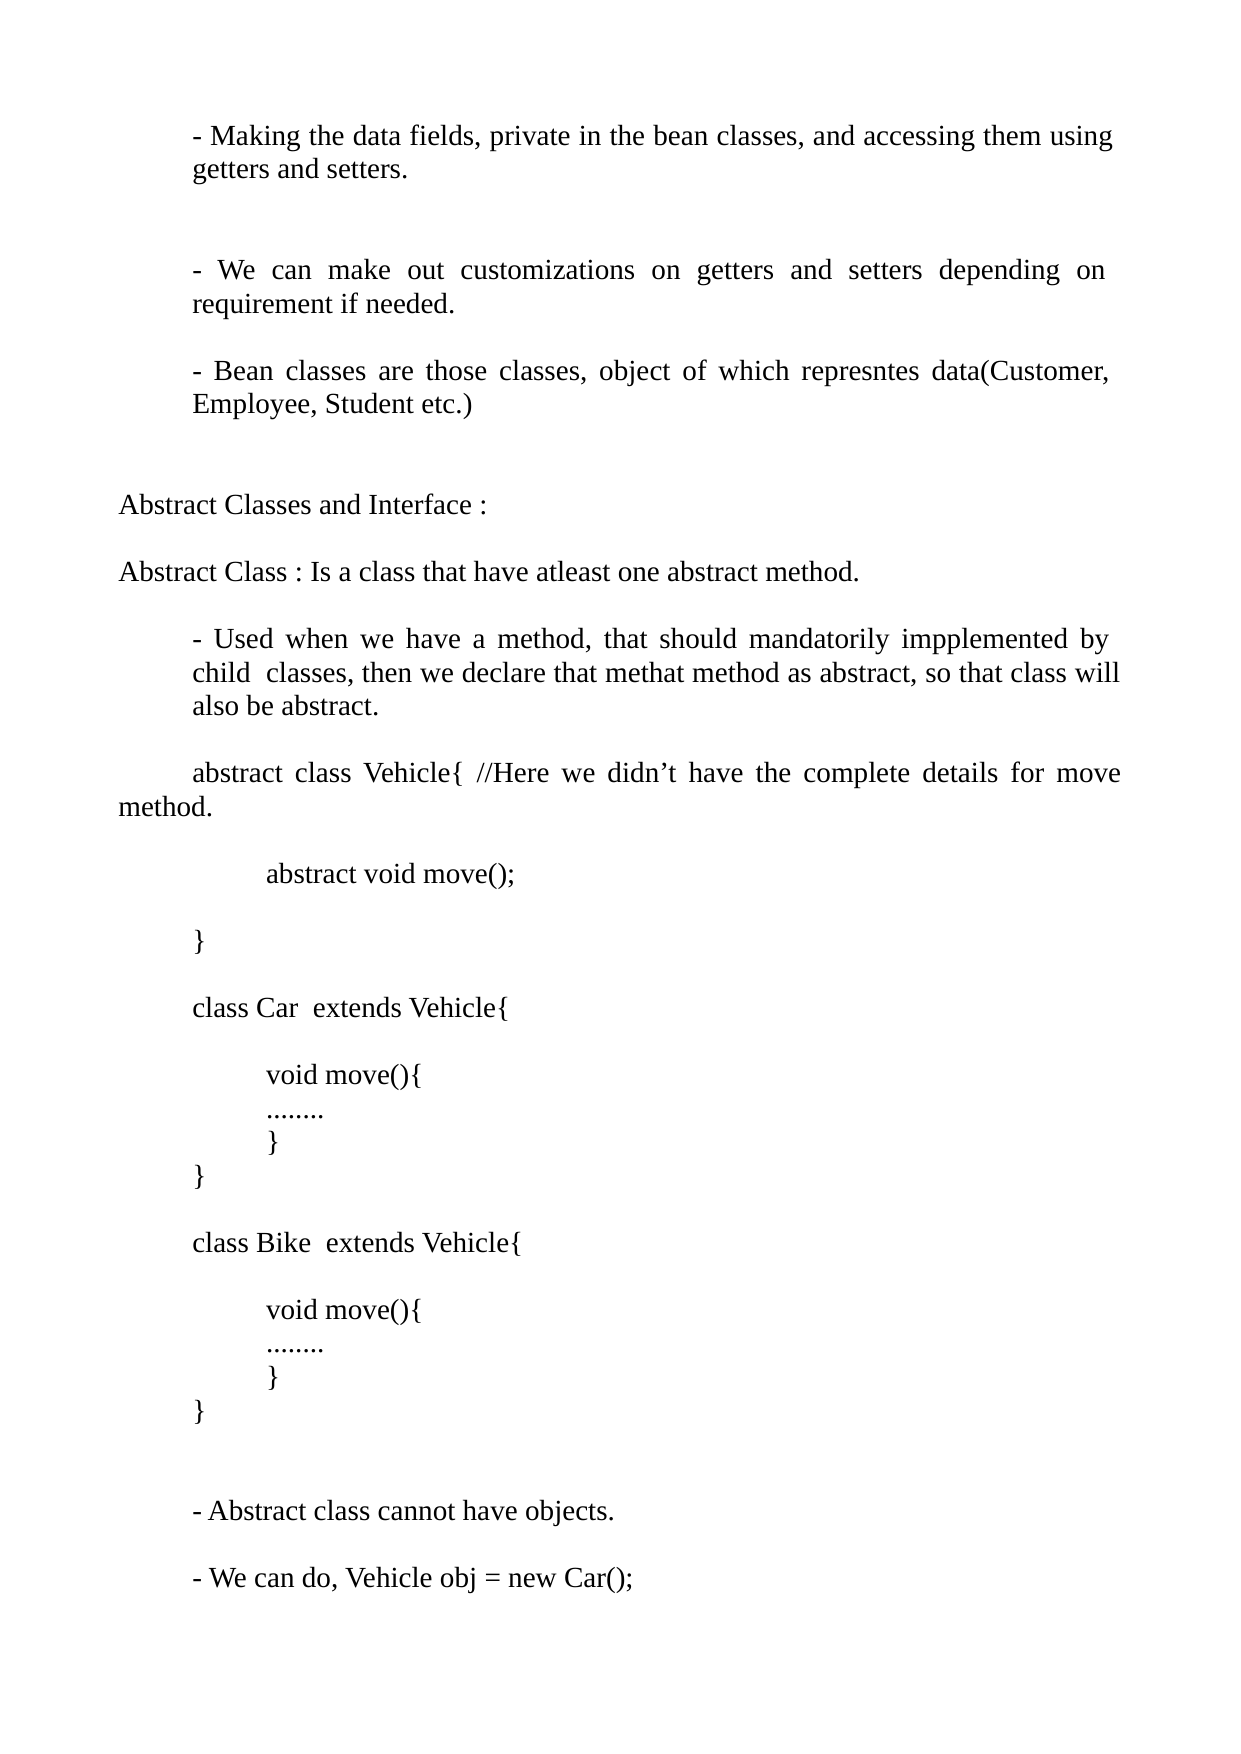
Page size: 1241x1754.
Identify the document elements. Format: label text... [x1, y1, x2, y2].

text } [118, 1124, 1122, 1158]
text } [118, 1359, 1122, 1393]
text - Used when we have a method, that should mandatorily impplemented by child classes, then we declare that methat method as abstract, so that class will also be abstract. [118, 621, 1122, 722]
text void move(){ [118, 1292, 1122, 1326]
text - Abstract class cannot have objects. [118, 1493, 1122, 1527]
text } [118, 1393, 1122, 1426]
text } [118, 923, 1122, 957]
text abstract class Vehicle{ //Here we didn’t have the complete details for move method. [118, 755, 1122, 822]
text - Bean classes are those classes, object of which represntes data(Customer, Employee, Student etc.) [118, 353, 1122, 420]
text class Bike extends Vehicle{ [118, 1225, 1122, 1258]
text - Making the data fields, private in the bean classes, and accessing them using getters and setters. [118, 118, 1122, 185]
text ........ [118, 1091, 1122, 1124]
text abstract void move(); [118, 856, 1122, 889]
text class Car extends Vehicle{ [118, 990, 1122, 1024]
text } [118, 1158, 1122, 1191]
text - We can make out customizations on getters and setters depending on requirement if needed. [118, 252, 1122, 319]
text ........ [118, 1326, 1122, 1359]
text Abstract Class : Is a class that have atleast one abstract method. [118, 554, 1122, 588]
text - We can do, Vehicle obj = new Car(); [118, 1560, 1122, 1594]
text Abstract Classes and Interface : [118, 487, 1122, 521]
text void move(){ [118, 1057, 1122, 1091]
